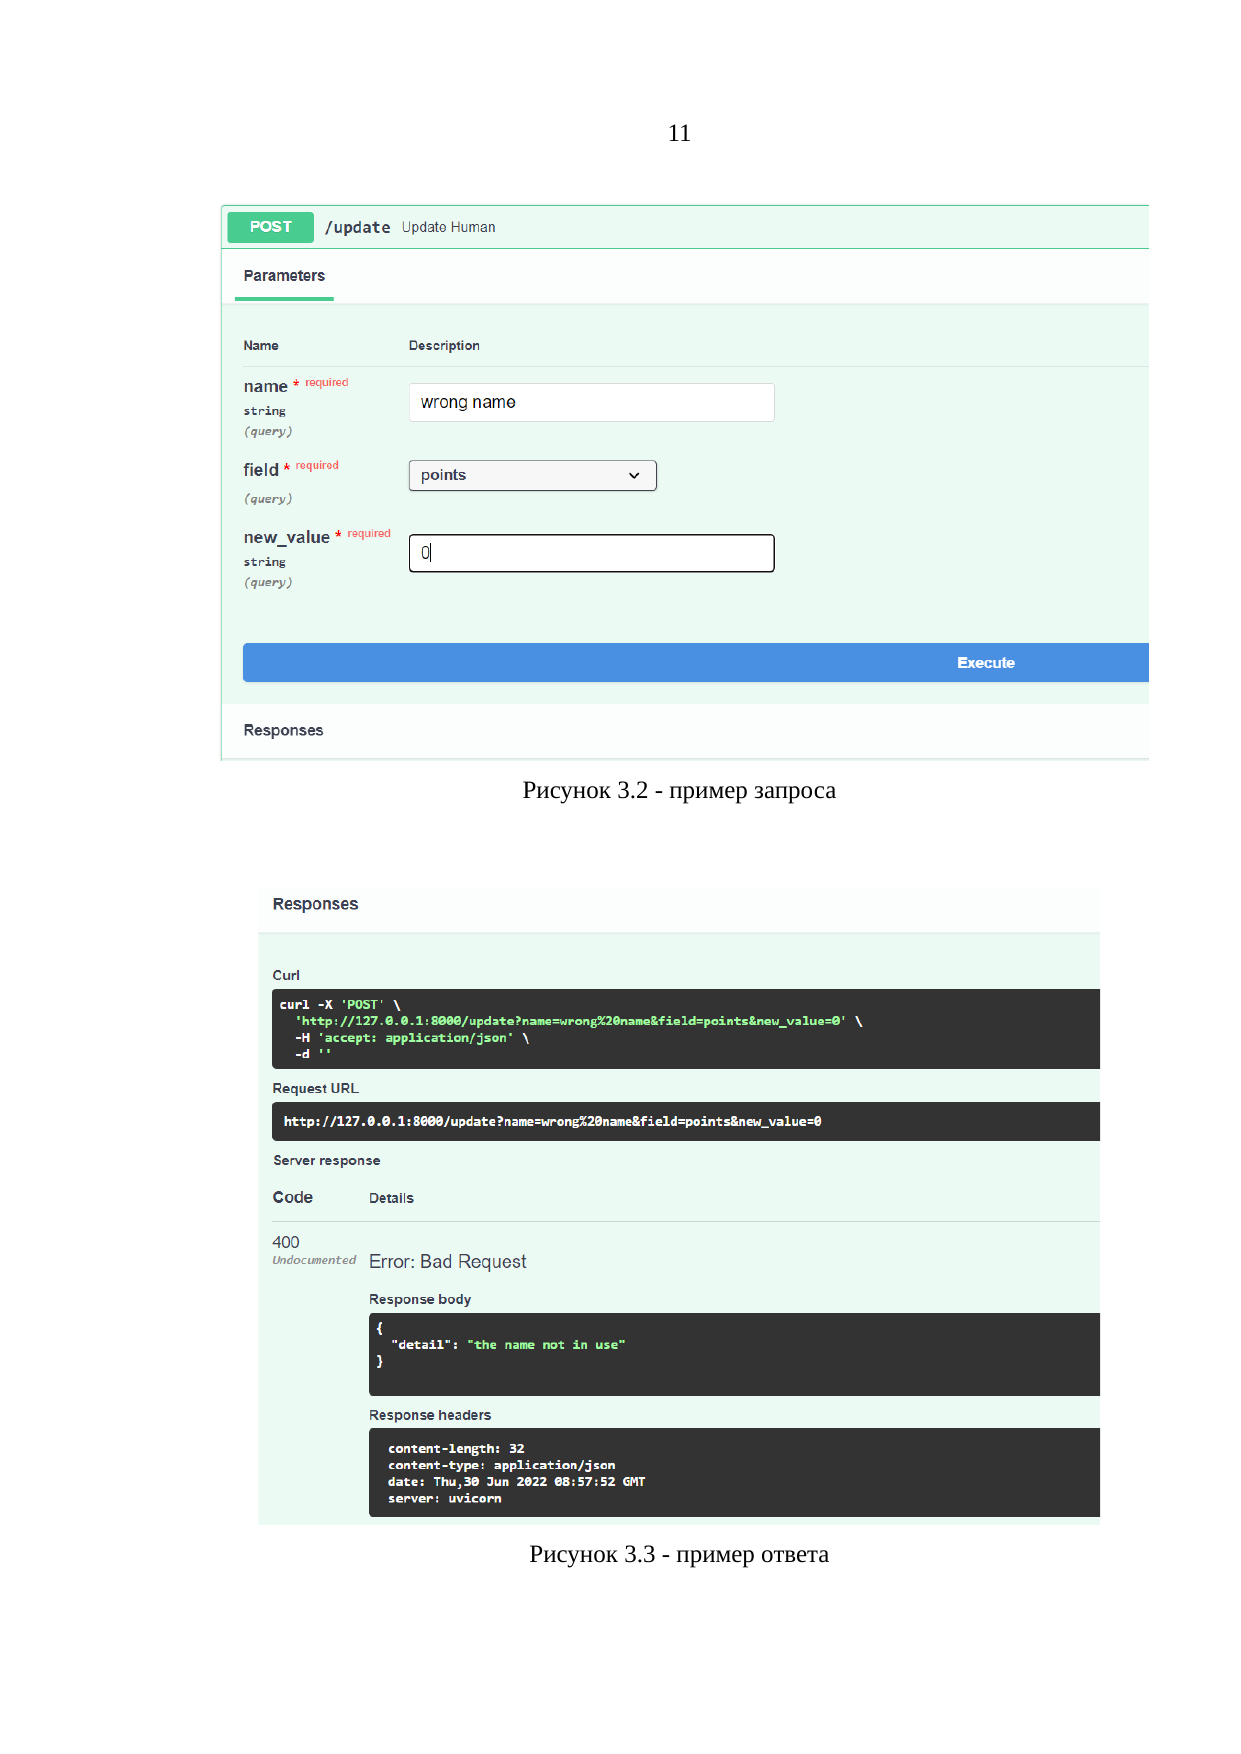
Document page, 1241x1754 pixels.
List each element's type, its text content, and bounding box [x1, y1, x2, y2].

picture [258, 888, 1100, 1525]
text Рисунок 3.2 - пример запроса [209, 761, 1149, 803]
picture [209, 203, 1149, 761]
text Рисунок 3.3 - пример ответа [258, 1525, 1100, 1567]
